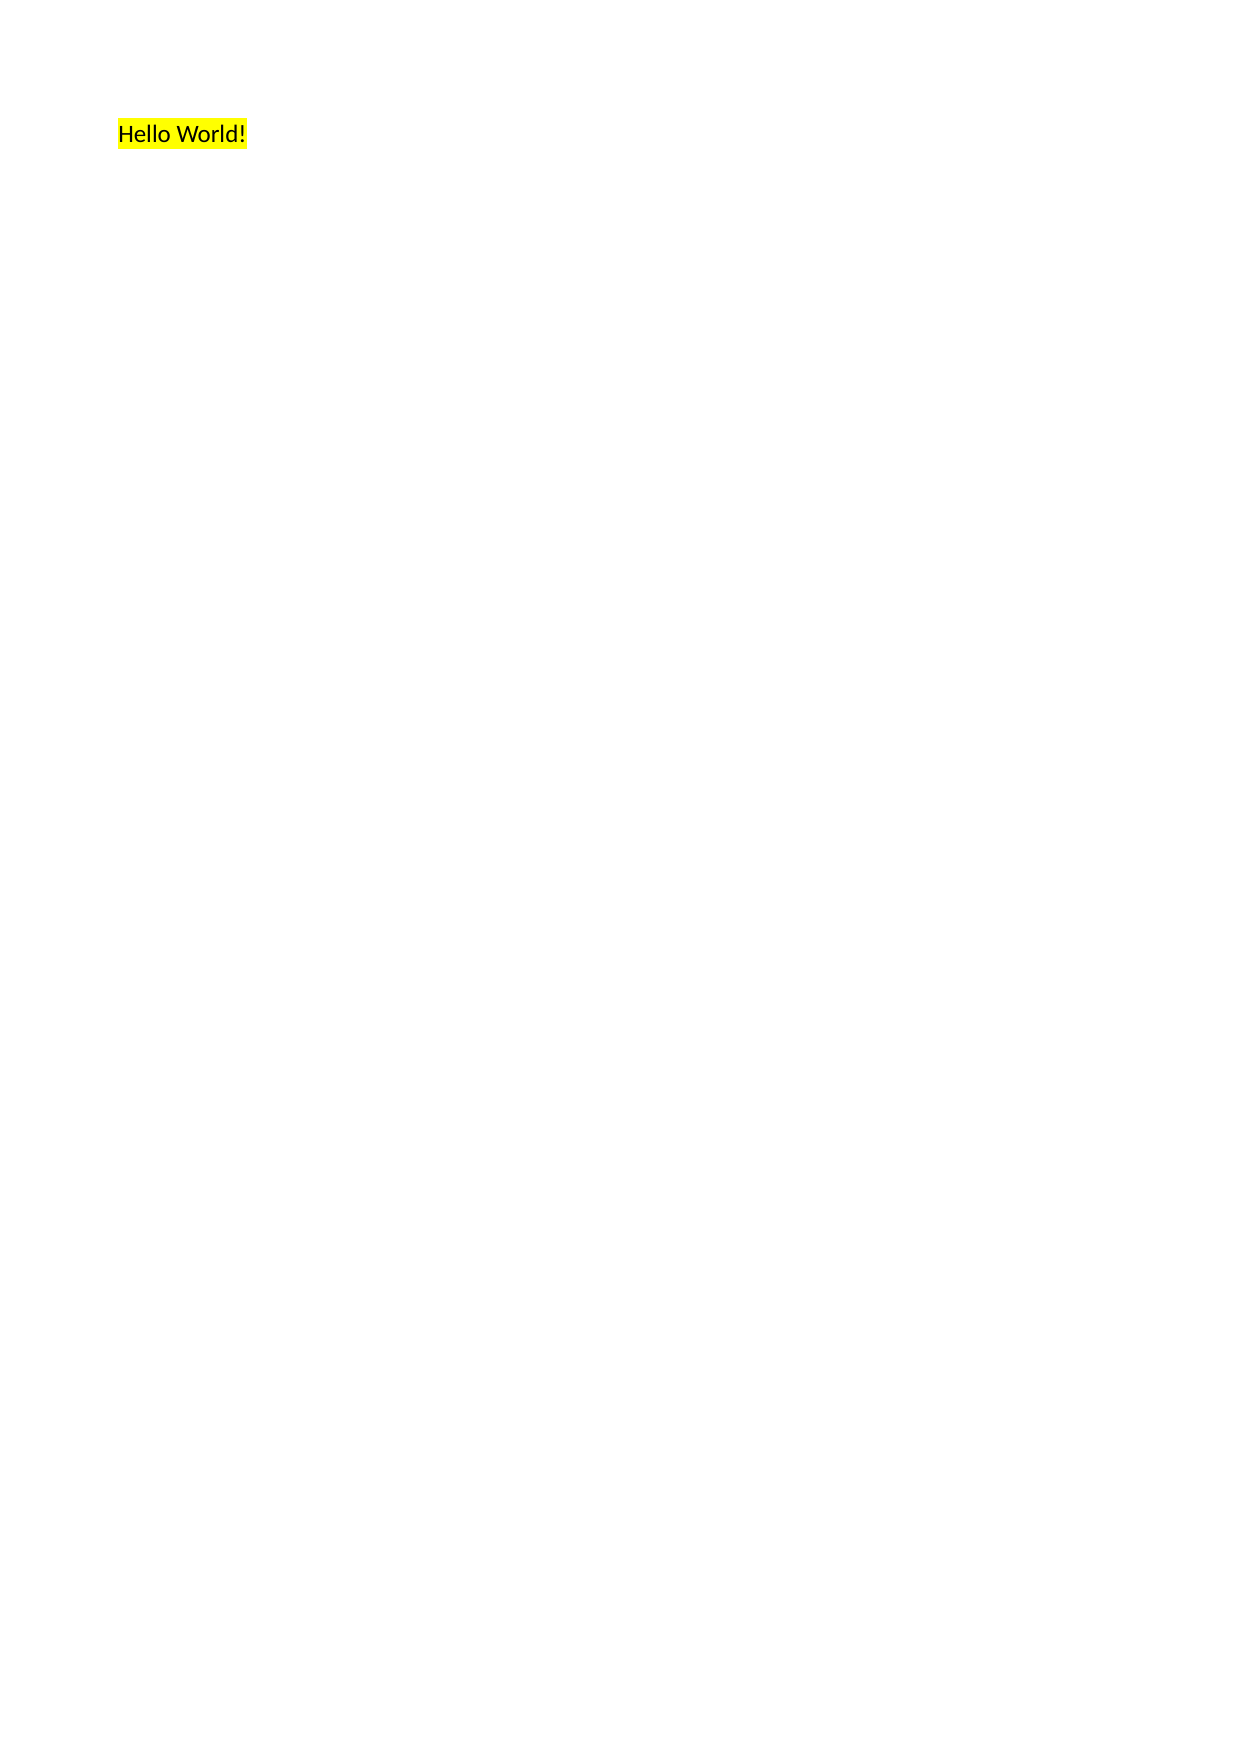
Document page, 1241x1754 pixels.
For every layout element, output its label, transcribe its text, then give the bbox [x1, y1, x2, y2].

text Hello World! [118, 118, 1122, 149]
